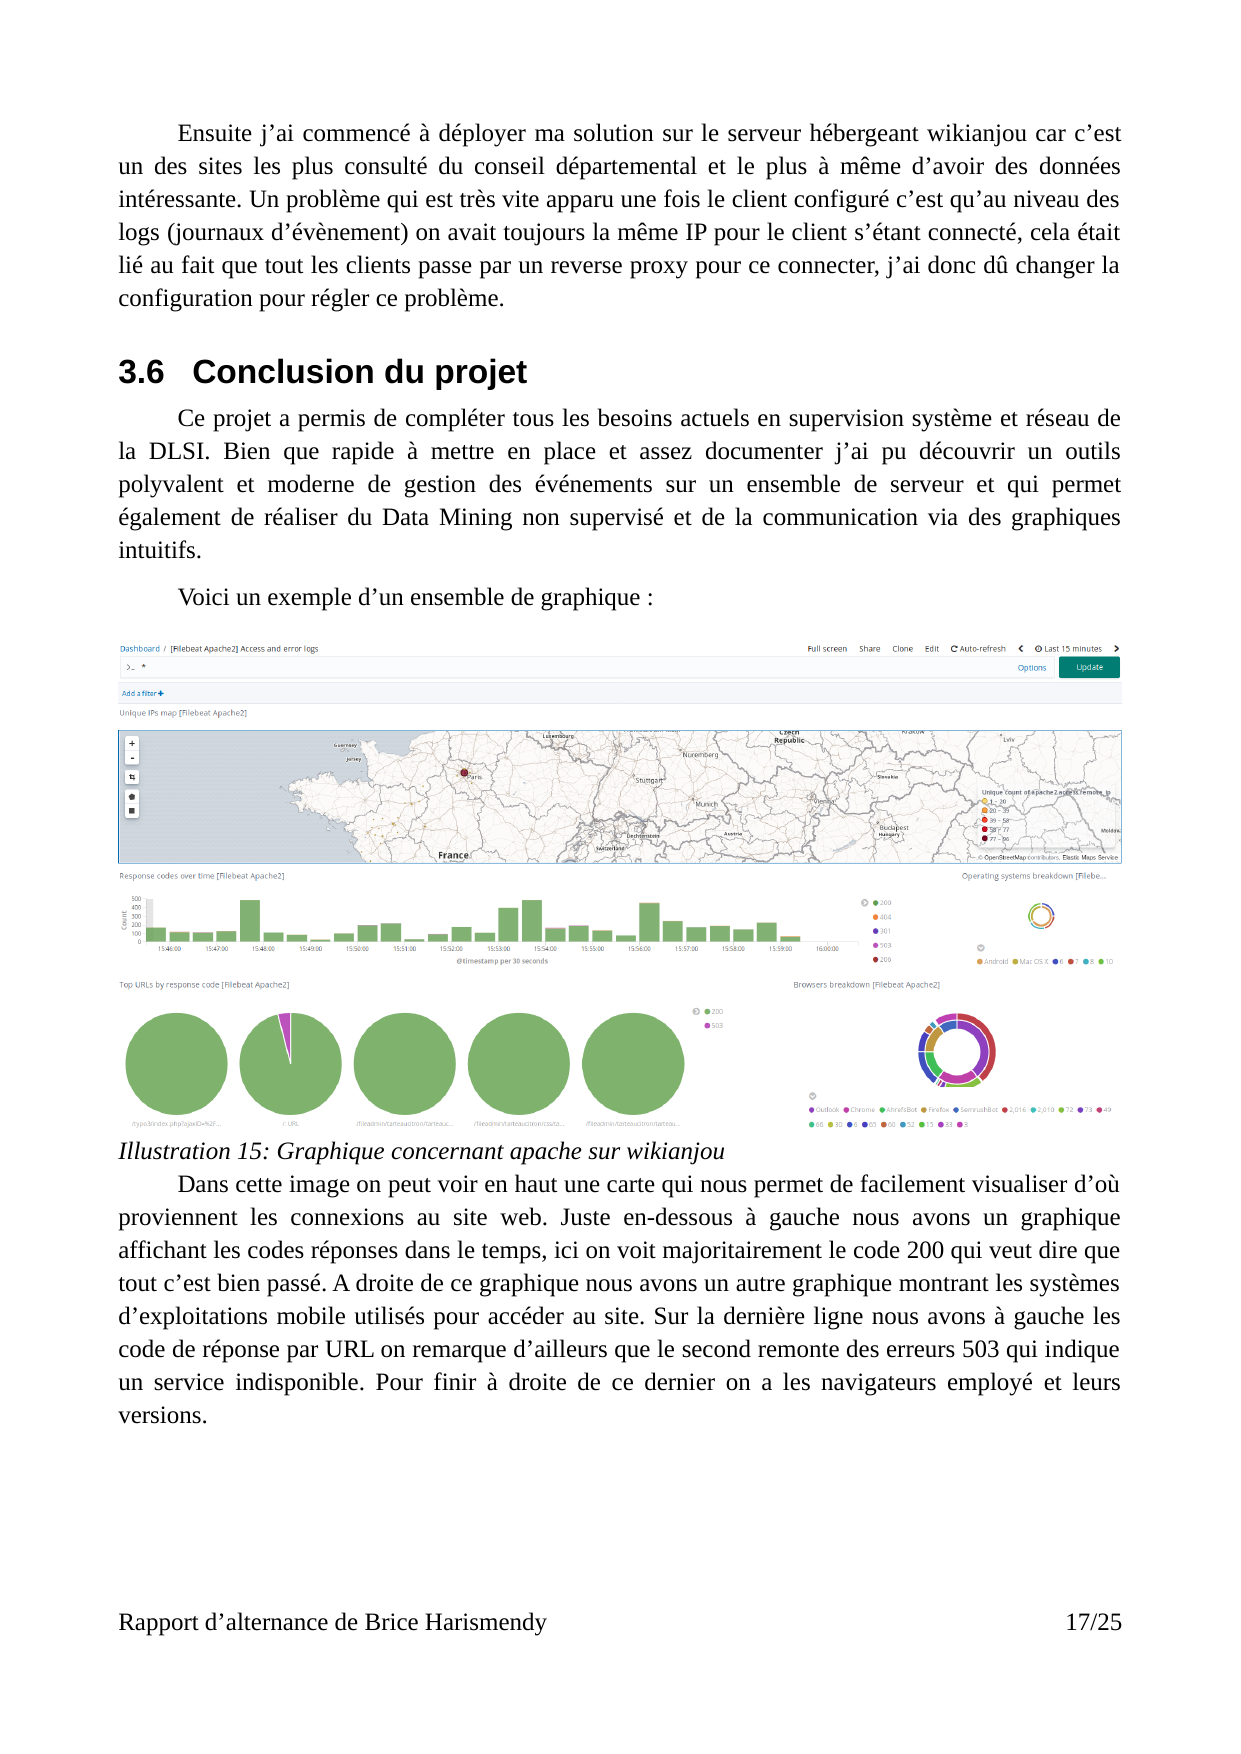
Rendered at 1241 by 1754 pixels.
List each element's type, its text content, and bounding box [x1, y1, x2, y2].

text Illustration 15: Graphique concernant apache sur wikianjou [118, 1131, 1122, 1165]
picture [118, 642, 1123, 1131]
text Ensuite j’ai commencé à déployer ma solution sur le serveur hébergeant wikianjou car c’est un des sites les plus consulté du conseil départemental et le plus à même d’avoir des données intéressante. Un problème qui est très vite apparu une fois le client configuré c’est qu’au niveau des logs (journaux d’évènement) on avait toujours la même IP pour le client s’étant connecté, cela était lié au fait que tout les clients passe par un reverse proxy pour ce connecter, j’ai donc dû changer la configuration pour régler ce problème. [118, 118, 1122, 312]
text Dans cette image on peut voir en haut une carte qui nous permet de facilement visualiser d’où proviennent les connexions au site web. Juste en-dessous à gauche nous avons un graphique affichant les codes réponses dans le temps, ici on voit majoritairement le code 200 qui veut dire que tout c’est bien passé. A droite de ce graphique nous avons un autre graphique montrant les systèmes d’exploitations mobile utilisés pour accéder au site. Sur la dernière ligne nous avons à gauche les code de réponse par URL on remarque d’ailleurs que le second remonte des erreurs 503 qui indique un service indisponible. Pour finir à droite de ce dernier on a les navigateurs employé et leurs versions. [118, 1165, 1122, 1429]
text Voici un exemple d’un ensemble de graphique : [118, 582, 1122, 611]
text Ce projet a permis de compléter tous les besoins actuels en supervision système et réseau de la DLSI. Bien que rapide à mettre en place et assez documenter j’ai pu découvrir un outils polyvalent et moderne de gestion des événements sur un ensemble de serveur et qui permet également de réaliser du Data Mining non supervisé et de la communication via des graphiques intuitifs. [118, 403, 1122, 564]
subtitle Conclusion du projet [118, 352, 1122, 390]
